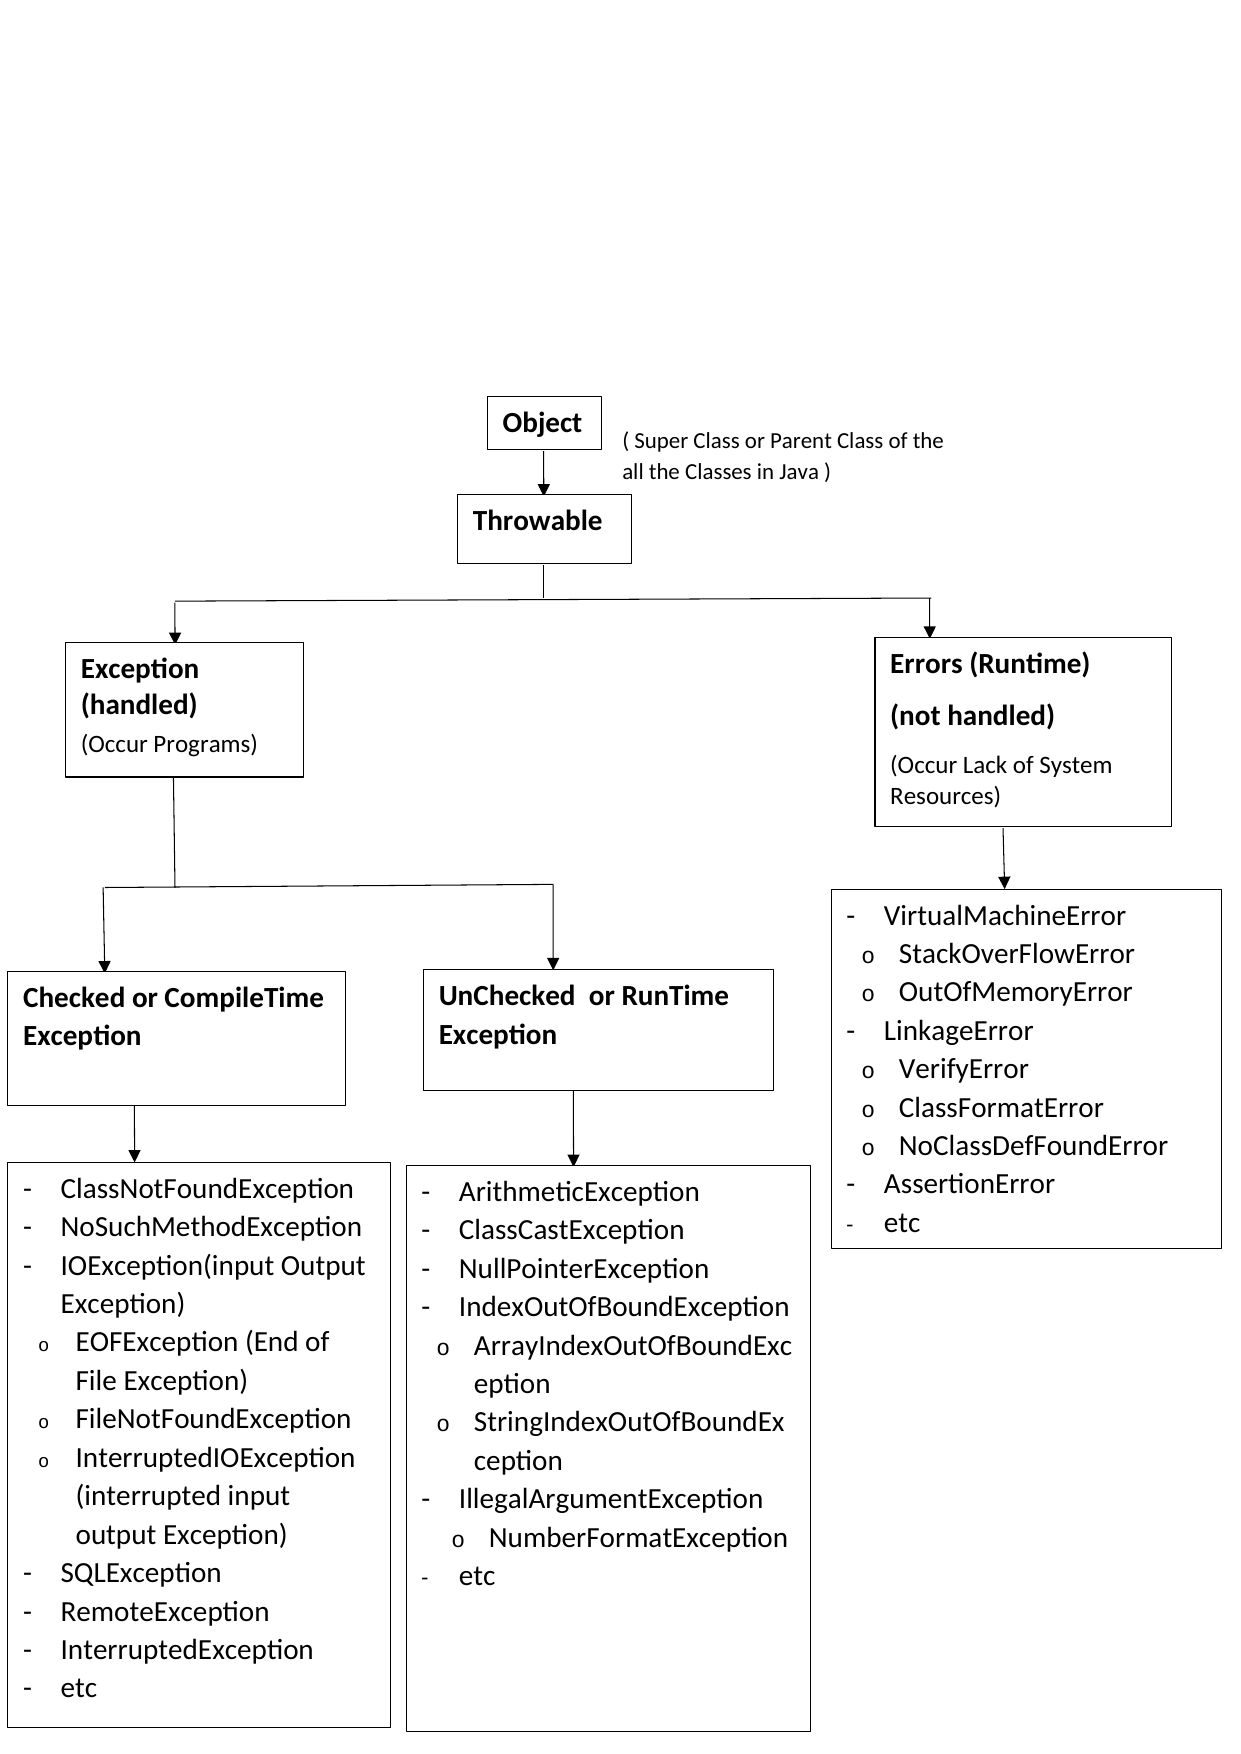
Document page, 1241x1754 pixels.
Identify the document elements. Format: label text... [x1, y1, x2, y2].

text Throwable [473, 502, 616, 538]
list NumberFormatException [451, 1519, 796, 1554]
list LinkageError [846, 1012, 1207, 1047]
list NoSuchMethodException [23, 1208, 376, 1244]
list AssertionError [846, 1166, 1207, 1201]
list etc [23, 1669, 376, 1705]
text (Occur Programs) [81, 738, 288, 756]
list etc [846, 1204, 1207, 1240]
list ClassFormatError [861, 1089, 1207, 1124]
list IndexOutOfBoundException [421, 1288, 796, 1324]
list IllegalArgumentException [421, 1480, 796, 1516]
list IOException(input Output Exception) [23, 1247, 376, 1321]
list OutOfMemoryError [861, 973, 1207, 1009]
list ClassCastException [421, 1211, 796, 1247]
text Object [502, 404, 587, 439]
list FileNotFoundException [38, 1400, 376, 1436]
list StringIndexOutOfBoundException [436, 1403, 796, 1478]
text (not handled) [890, 697, 1157, 733]
list InterruptedException [23, 1631, 376, 1667]
list ClassNotFoundException [23, 1170, 376, 1205]
text Checked or CompileTime Exception [23, 979, 330, 1053]
list RemoteException [23, 1593, 376, 1628]
text Exception (handled) [81, 650, 288, 721]
text (Occur Lack of System Resources) [890, 749, 1157, 811]
text ( Super Class or Parent Class of the all the Classes in Java ) [622, 427, 966, 485]
list NoClassDefFoundError [861, 1127, 1207, 1163]
list VerifyError [861, 1050, 1207, 1086]
list ArrayIndexOutOfBoundException [436, 1327, 796, 1401]
text UnChecked or RunTime Exception [438, 977, 758, 1052]
list EOFException (End of File Exception) [38, 1323, 376, 1398]
list ArithmeticException [421, 1173, 796, 1208]
list SQLException [23, 1554, 376, 1590]
list NullPointerException [421, 1250, 796, 1285]
list InterruptedIOException (interrupted input output Exception) [38, 1439, 376, 1551]
list StackOverFlowError [861, 935, 1207, 971]
list etc [421, 1557, 796, 1593]
text Errors (Runtime) [890, 645, 1157, 681]
list VirtualMachineError [846, 897, 1207, 932]
